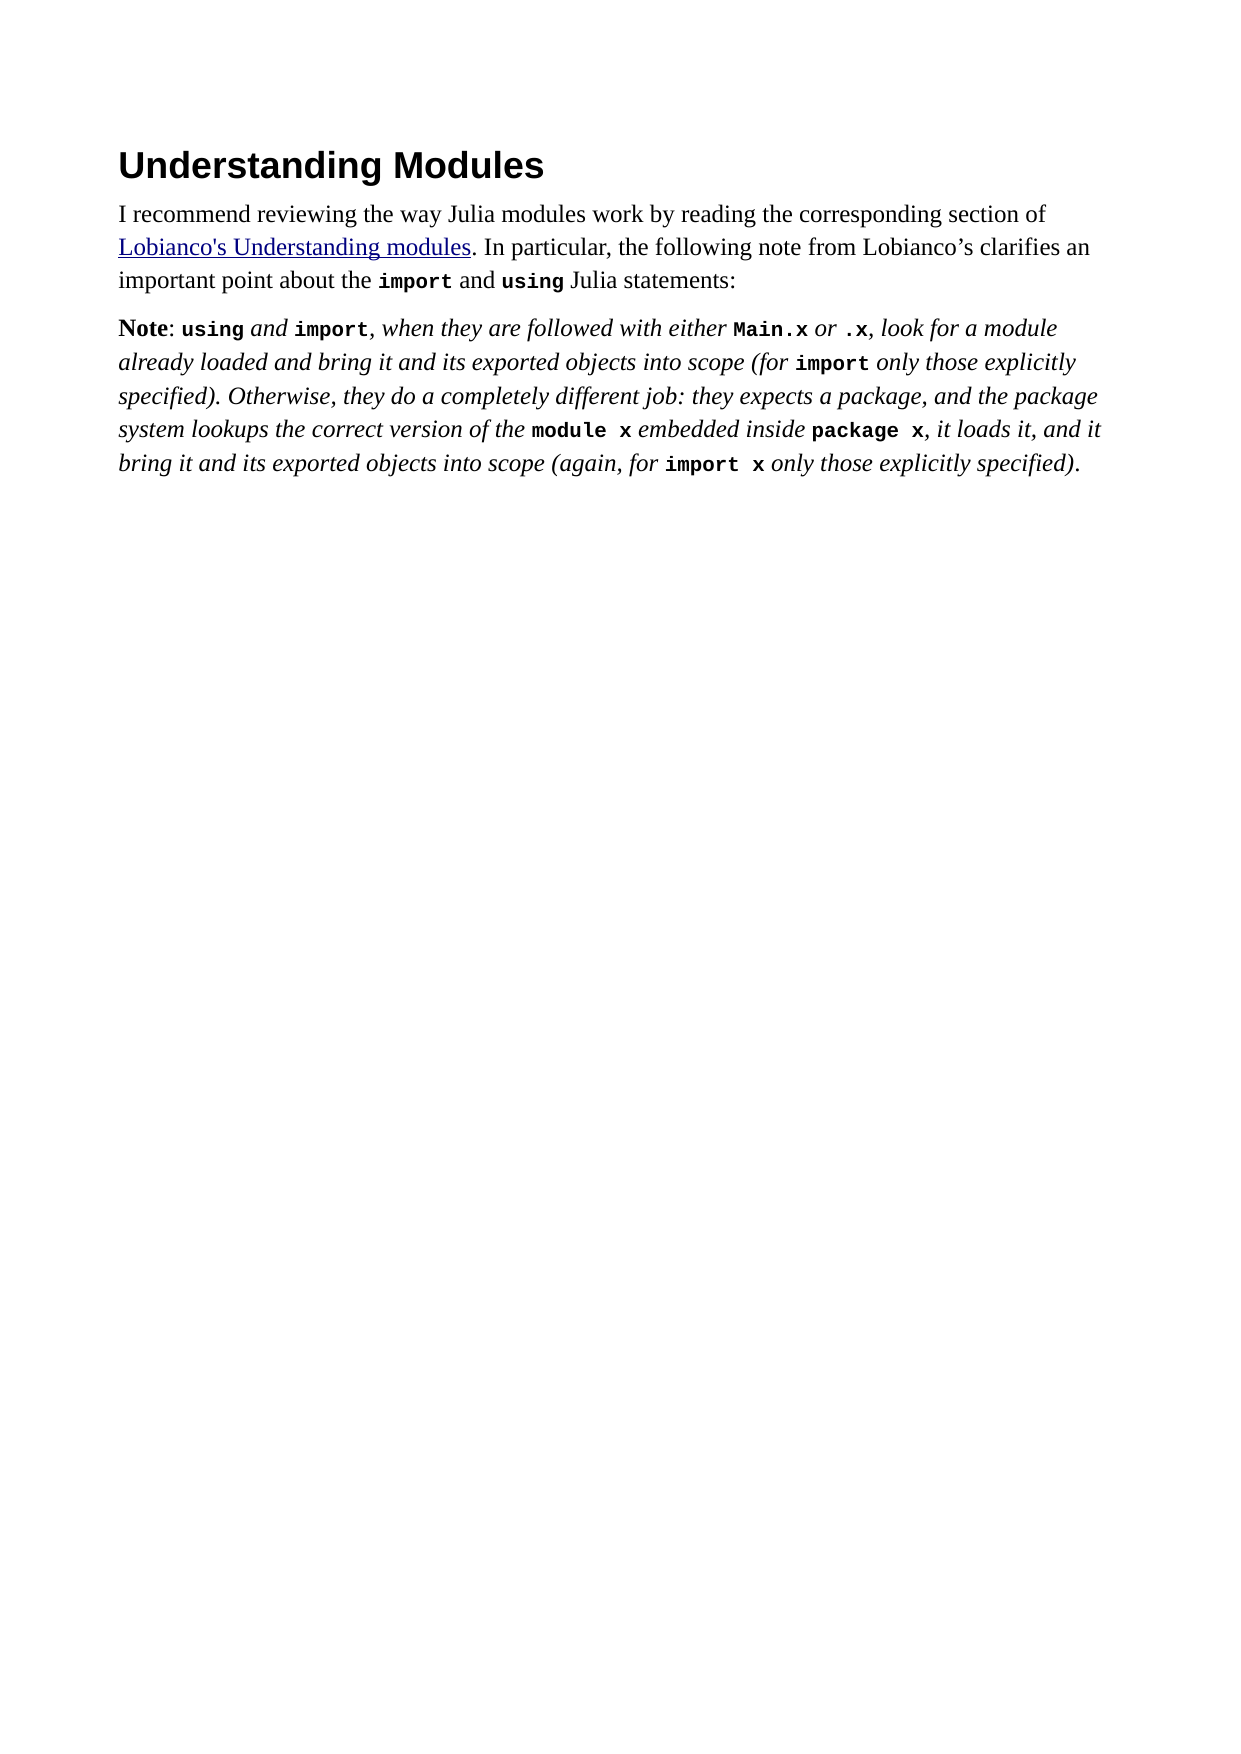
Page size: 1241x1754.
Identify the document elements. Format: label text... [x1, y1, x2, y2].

subtitle Understanding Modules [118, 143, 1122, 186]
text I recommend reviewing the way Julia modules work by reading the corresponding section of Lobianco's Understanding modules. In particular, the following note from Lobianco’s clarifies an important point about the import and using Julia statements: [118, 199, 1122, 294]
text Note: using and import, when they are followed with either Main.x or .x, look for a module already loaded and bring it and its exported objects into scope (for import only those explicitly specified). Otherwise, they do a completely different job: they expects a package, and the package system lookups the correct version of the module x embedded inside package x, it loads it, and it bring it and its exported objects into scope (again, for import x only those explicitly specified). [118, 313, 1122, 477]
